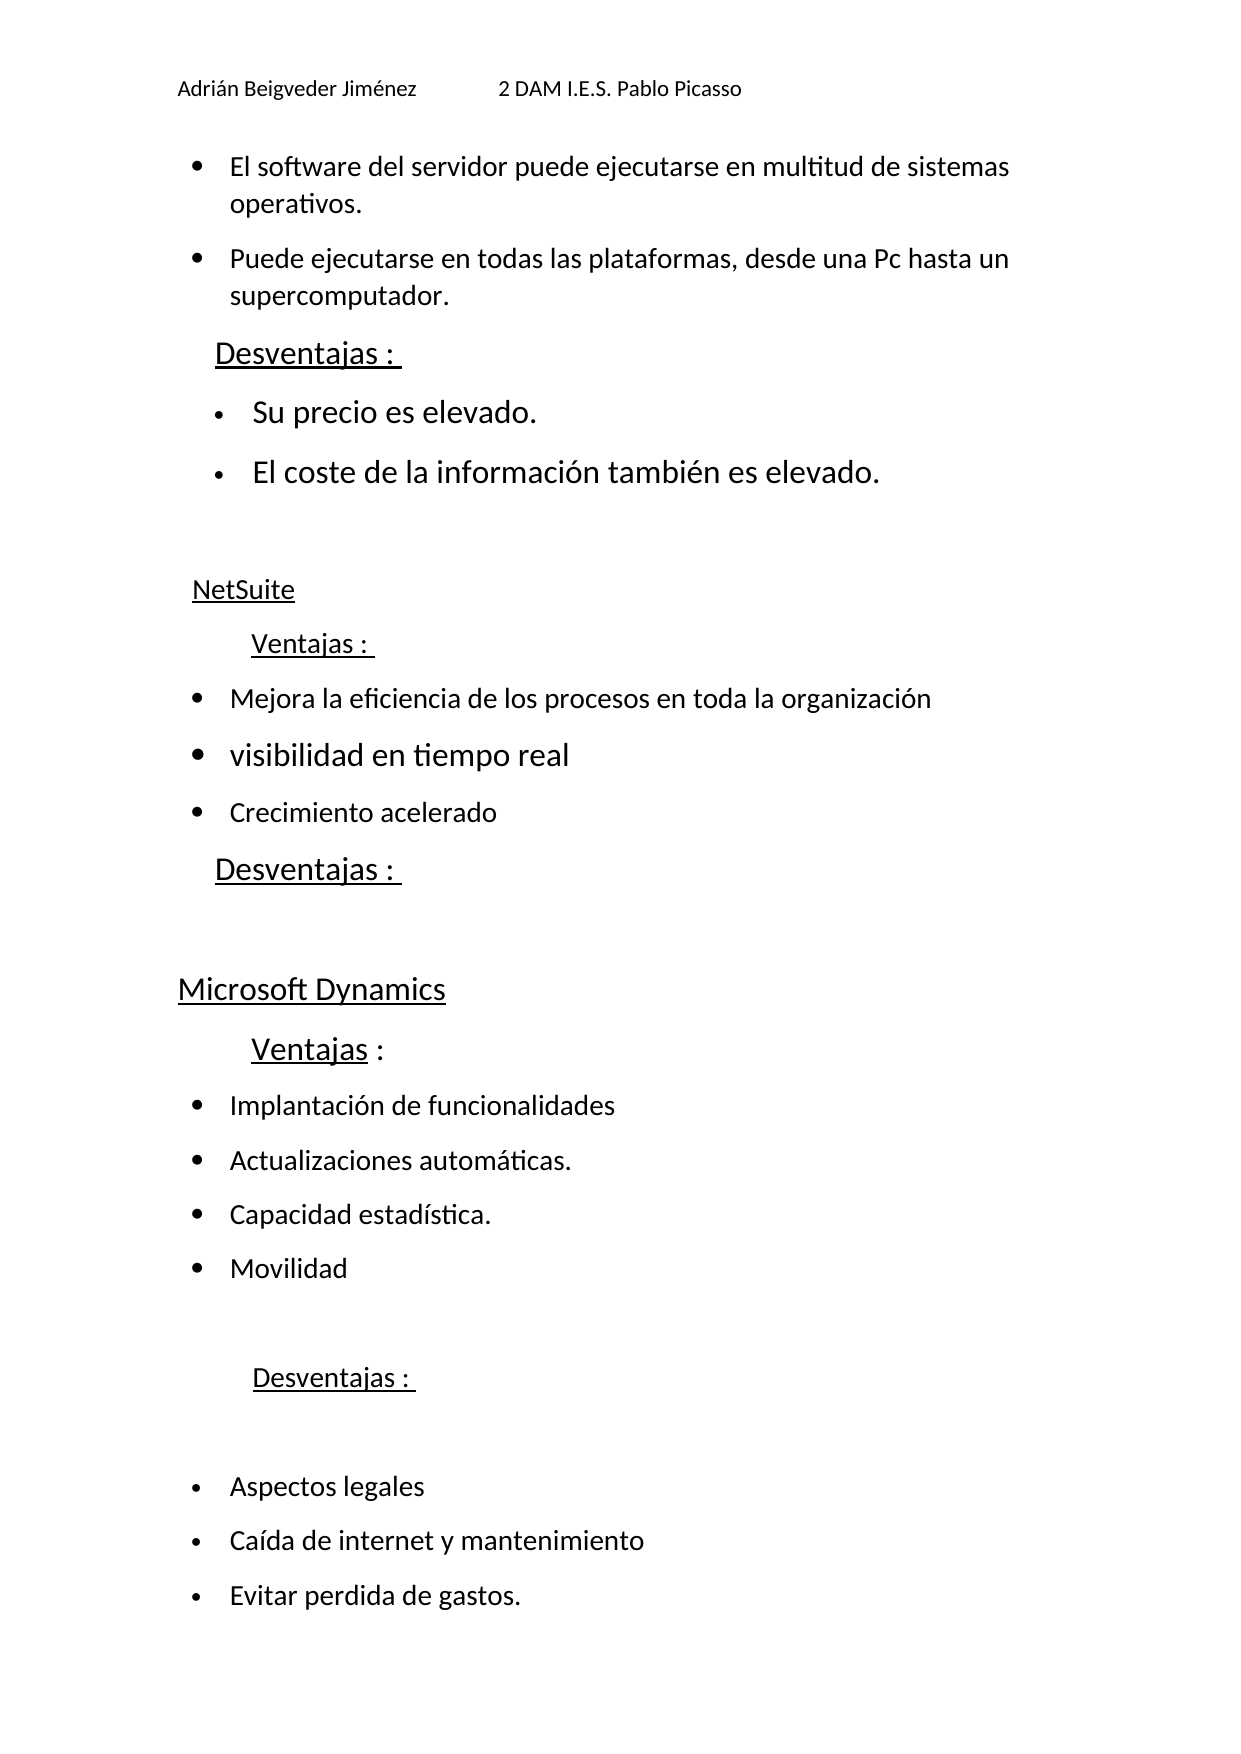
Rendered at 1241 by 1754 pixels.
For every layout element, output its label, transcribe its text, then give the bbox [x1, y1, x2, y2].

text Microsoft Dynamics [177, 968, 1063, 1008]
list Su precio es elevado. [215, 392, 1063, 432]
list Crecimiento acelerado [192, 794, 1063, 829]
text Desventajas : [215, 848, 1063, 889]
list Desventajas : [252, 1359, 1063, 1395]
text NetSuite [192, 571, 1063, 607]
list Mejora la eficiencia de los procesos en toda la organización [192, 680, 1063, 715]
list Puede ejecutarse en todas las plataformas, desde una Pc hasta un supercomputador. [192, 240, 1063, 313]
list El software del servidor puede ejecutarse en multitud de sistemas operativos. [192, 148, 1063, 221]
list Capacidad estadística. [192, 1196, 1063, 1232]
list Movilidad [192, 1251, 1063, 1286]
list visibilidad en tiempo real [192, 734, 1063, 775]
text Ventajas : [177, 1028, 1063, 1068]
list Actualizaciones automáticas. [192, 1142, 1063, 1177]
list Aspectos legales [192, 1468, 1063, 1504]
list Implantación de funcionalidades [192, 1087, 1063, 1123]
list El coste de la información también es elevado. [215, 451, 1063, 492]
list Caída de internet y mantenimiento [192, 1522, 1063, 1558]
list Evitar perdida de gastos. [192, 1577, 1063, 1612]
text Ventajas : [177, 625, 1063, 661]
text Desventajas : [215, 332, 1063, 372]
